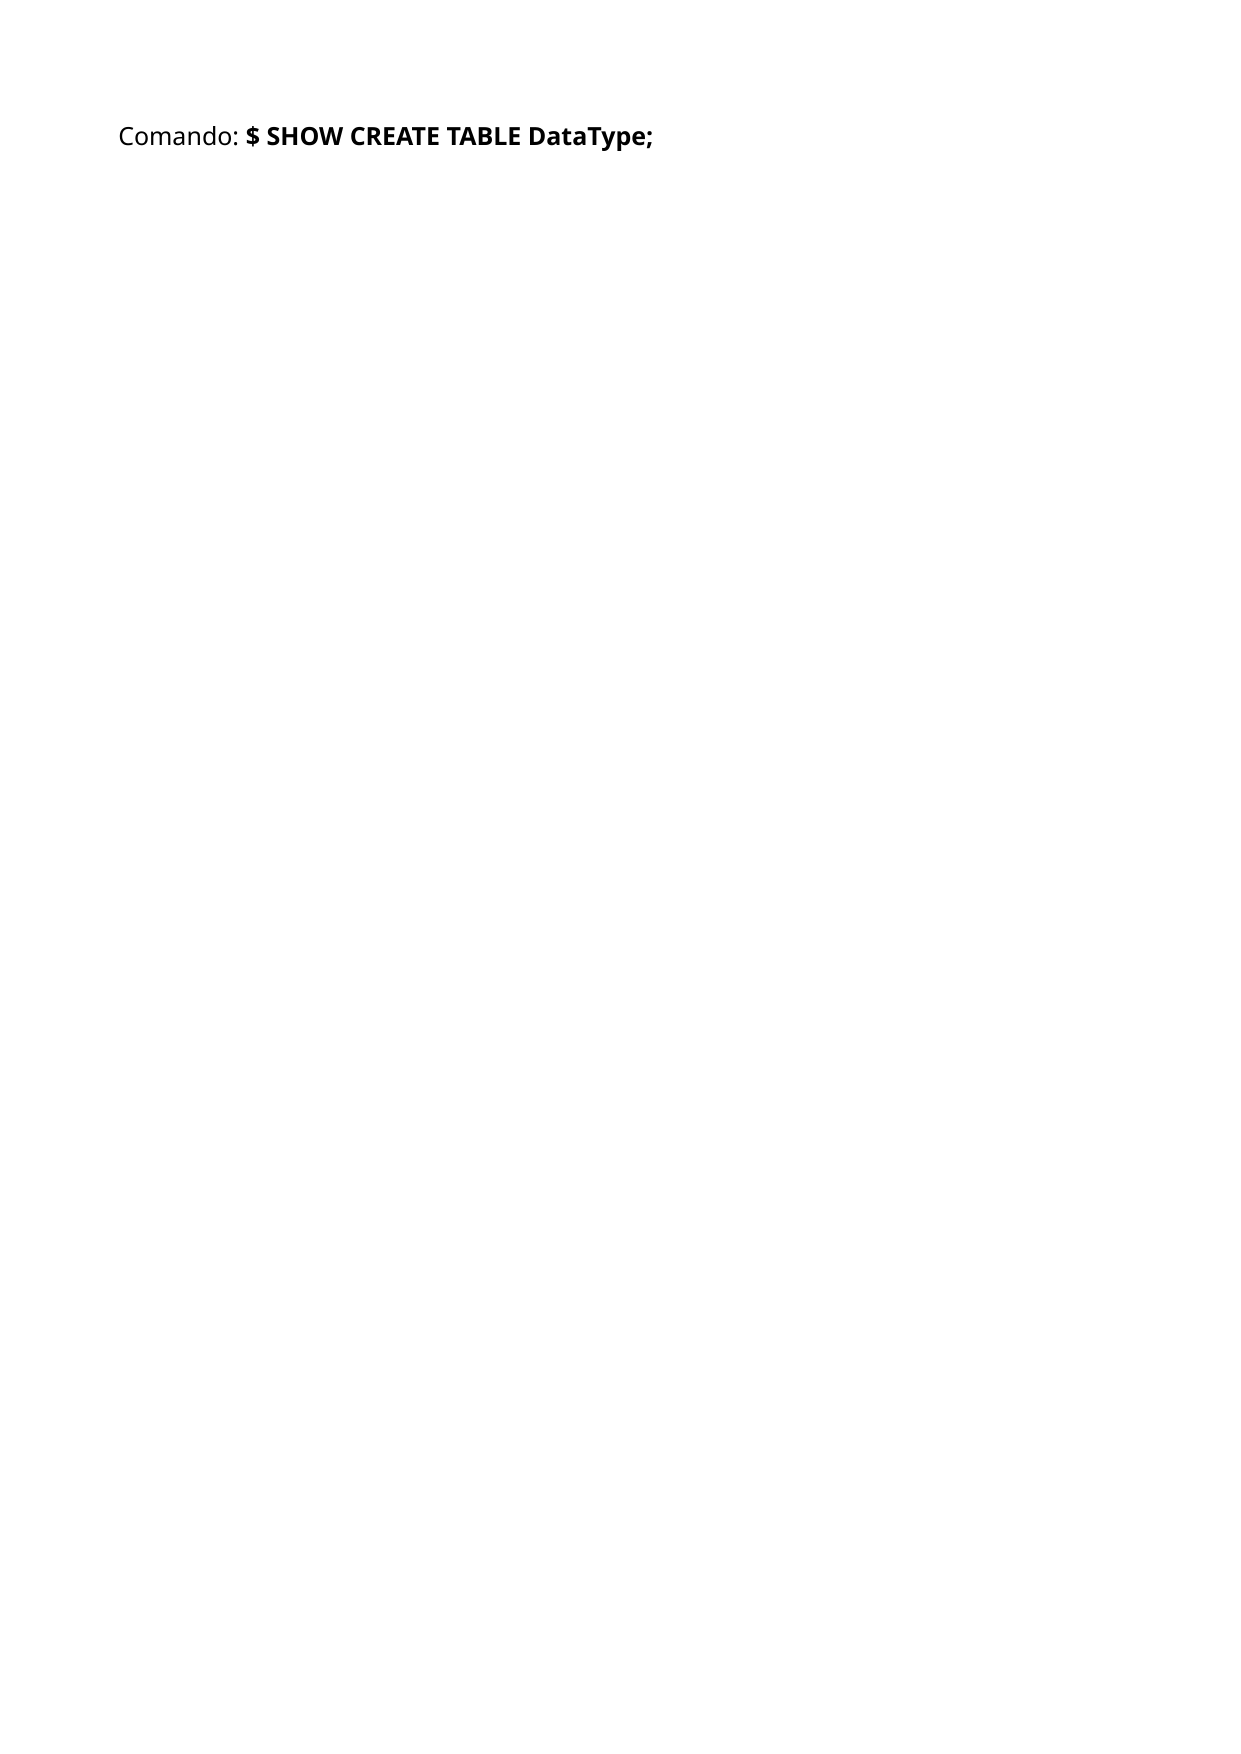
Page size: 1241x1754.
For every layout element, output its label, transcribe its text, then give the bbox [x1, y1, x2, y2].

text Comando: $ SHOW CREATE TABLE DataType; [118, 118, 1122, 152]
